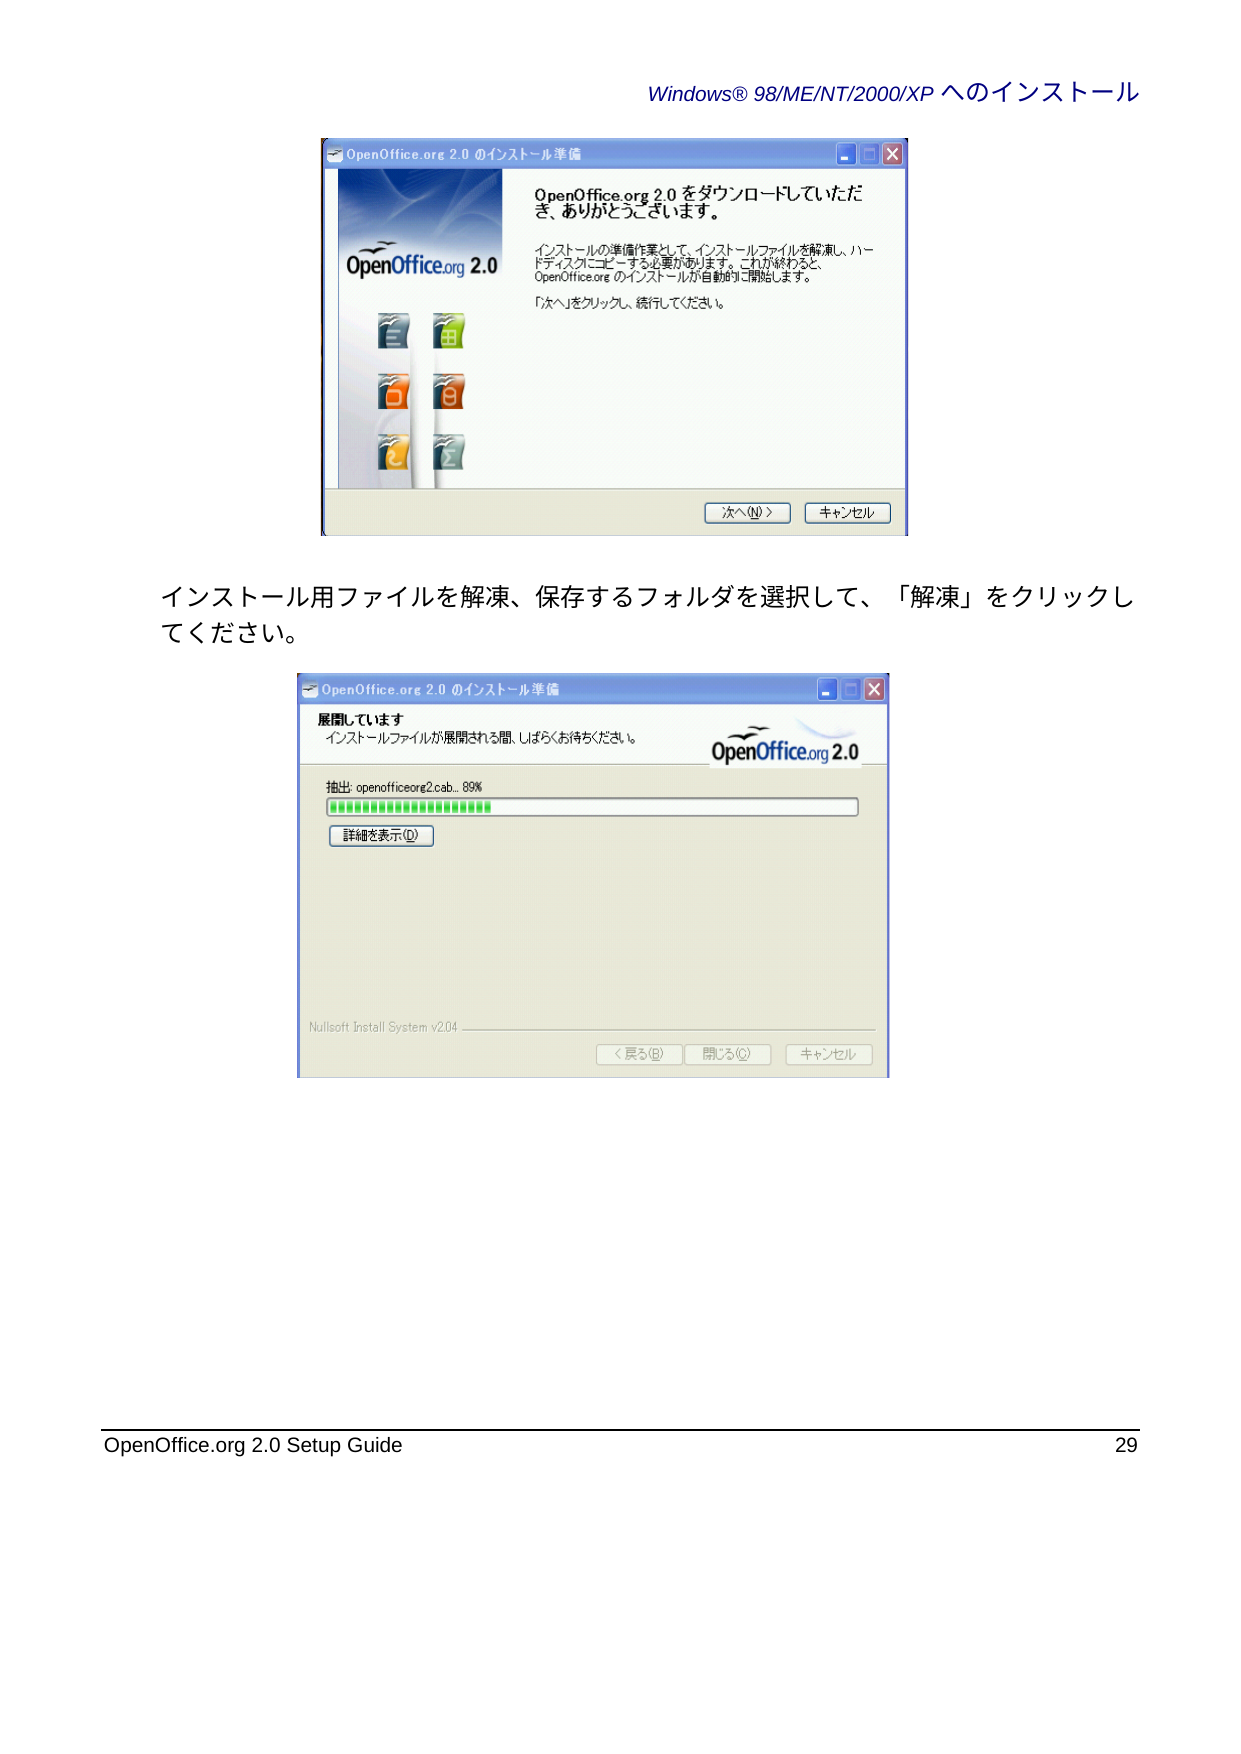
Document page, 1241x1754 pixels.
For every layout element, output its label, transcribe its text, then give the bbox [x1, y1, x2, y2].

text インストール用ファイルを解凍、保存するフォルダを選択して、「解凍」をクリックし てください。 [138, 578, 1140, 650]
